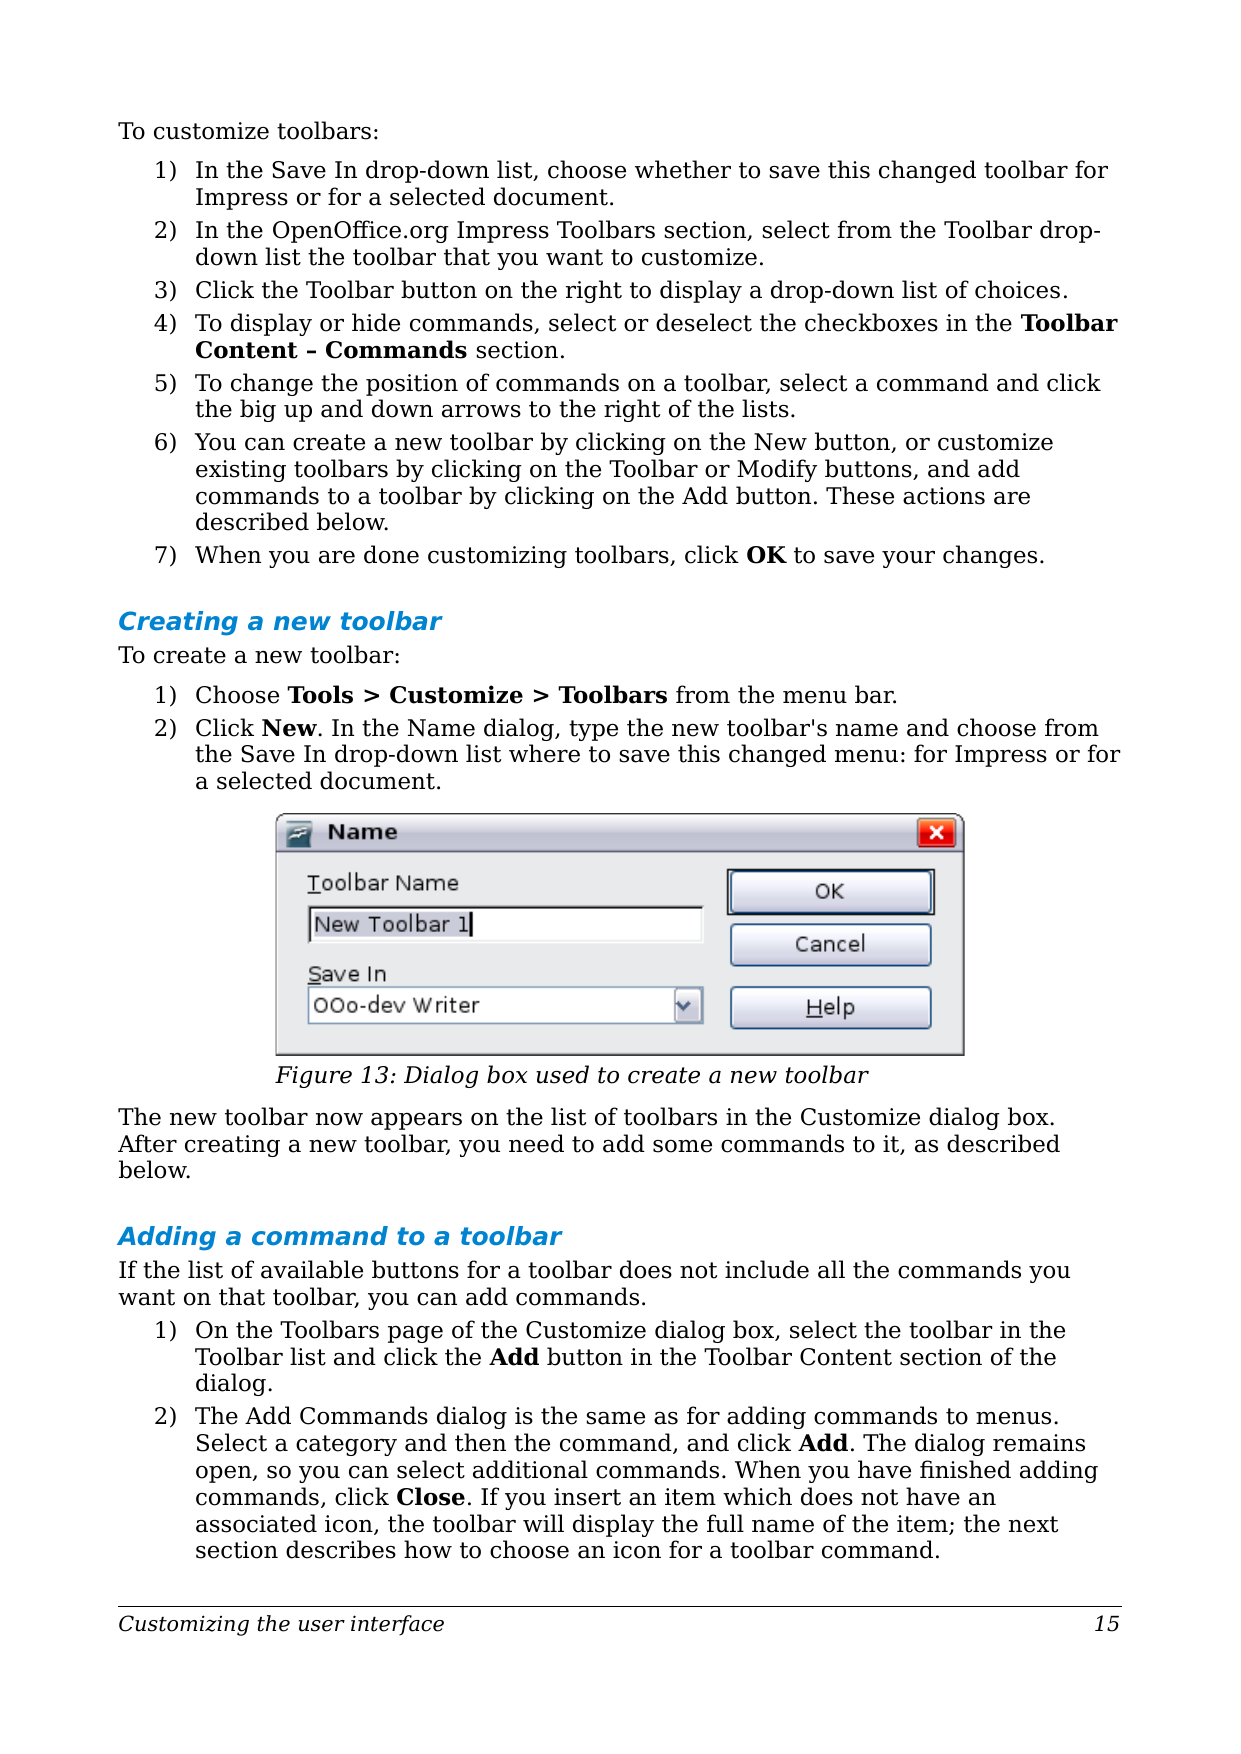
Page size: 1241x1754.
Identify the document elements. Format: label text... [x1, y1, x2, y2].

subtitle Adding a command to a toolbar [118, 1222, 1122, 1251]
list In the OpenOffice.org Impress Toolbars section, select from the Toolbar drop-down list the toolbar that you want to customize. [177, 217, 1122, 271]
list Click the Toolbar button on the right to display a drop-down list of choices. [177, 277, 1122, 303]
picture [275, 813, 965, 1056]
list Choose Tools > Customize > Toolbars from the menu bar. [177, 681, 1122, 708]
text To create a new toolbar: [118, 642, 1122, 669]
list You can create a new toolbar by clicking on the New button, or customize existing toolbars by clicking on the Toolbar or Modify buttons, and add commands to a toolbar by clicking on the Add button. These actions are described below. [177, 429, 1122, 536]
list When you are done customizing toolbars, click OK to save your changes. [177, 542, 1122, 569]
text The new toolbar now appears on the list of toolbars in the Customize dialog box. After creating a new toolbar, you need to add some commands to it, as described below. [118, 1104, 1122, 1184]
text To customize toolbars: [118, 118, 1122, 145]
list To display or hide commands, select or deselect the checkboxes in the Toolbar Content – Commands section. [177, 310, 1122, 364]
list In the Save In drop-down list, choose whether to save this changed toolbar for Impress or for a selected document. [177, 157, 1122, 211]
list To change the position of commands on a toolbar, select a command and click the big up and down arrows to the right of the lists. [177, 370, 1122, 423]
text Figure 13: Dialog box used to create a new toolbar [276, 1062, 965, 1089]
list If the list of available buttons for a toolbar does not include all the commands you want on that toolbar, you can add commands. [118, 1257, 1122, 1311]
list The Add Commands dialog is the same as for adding commands to menus. Select a category and then the command, and click Add. The dialog remains open, so you can select additional commands. When you have finished adding commands, click Close. If you insert an item which does not have an associated icon, the toolbar will display the full name of the item; the next section describes how to choose an icon for a toolbar command. [177, 1403, 1122, 1564]
list Click New. In the Name dialog, type the new toolbar's name and choose from the Save In drop-down list where to save this changed menu: for Impress or for a selected document. [177, 715, 1122, 795]
subtitle Creating a new toolbar [118, 607, 1122, 636]
list On the Toolbars page of the Customize dialog box, select the toolbar in the Toolbar list and click the Add button in the Toolbar Content section of the dialog. [177, 1317, 1122, 1397]
